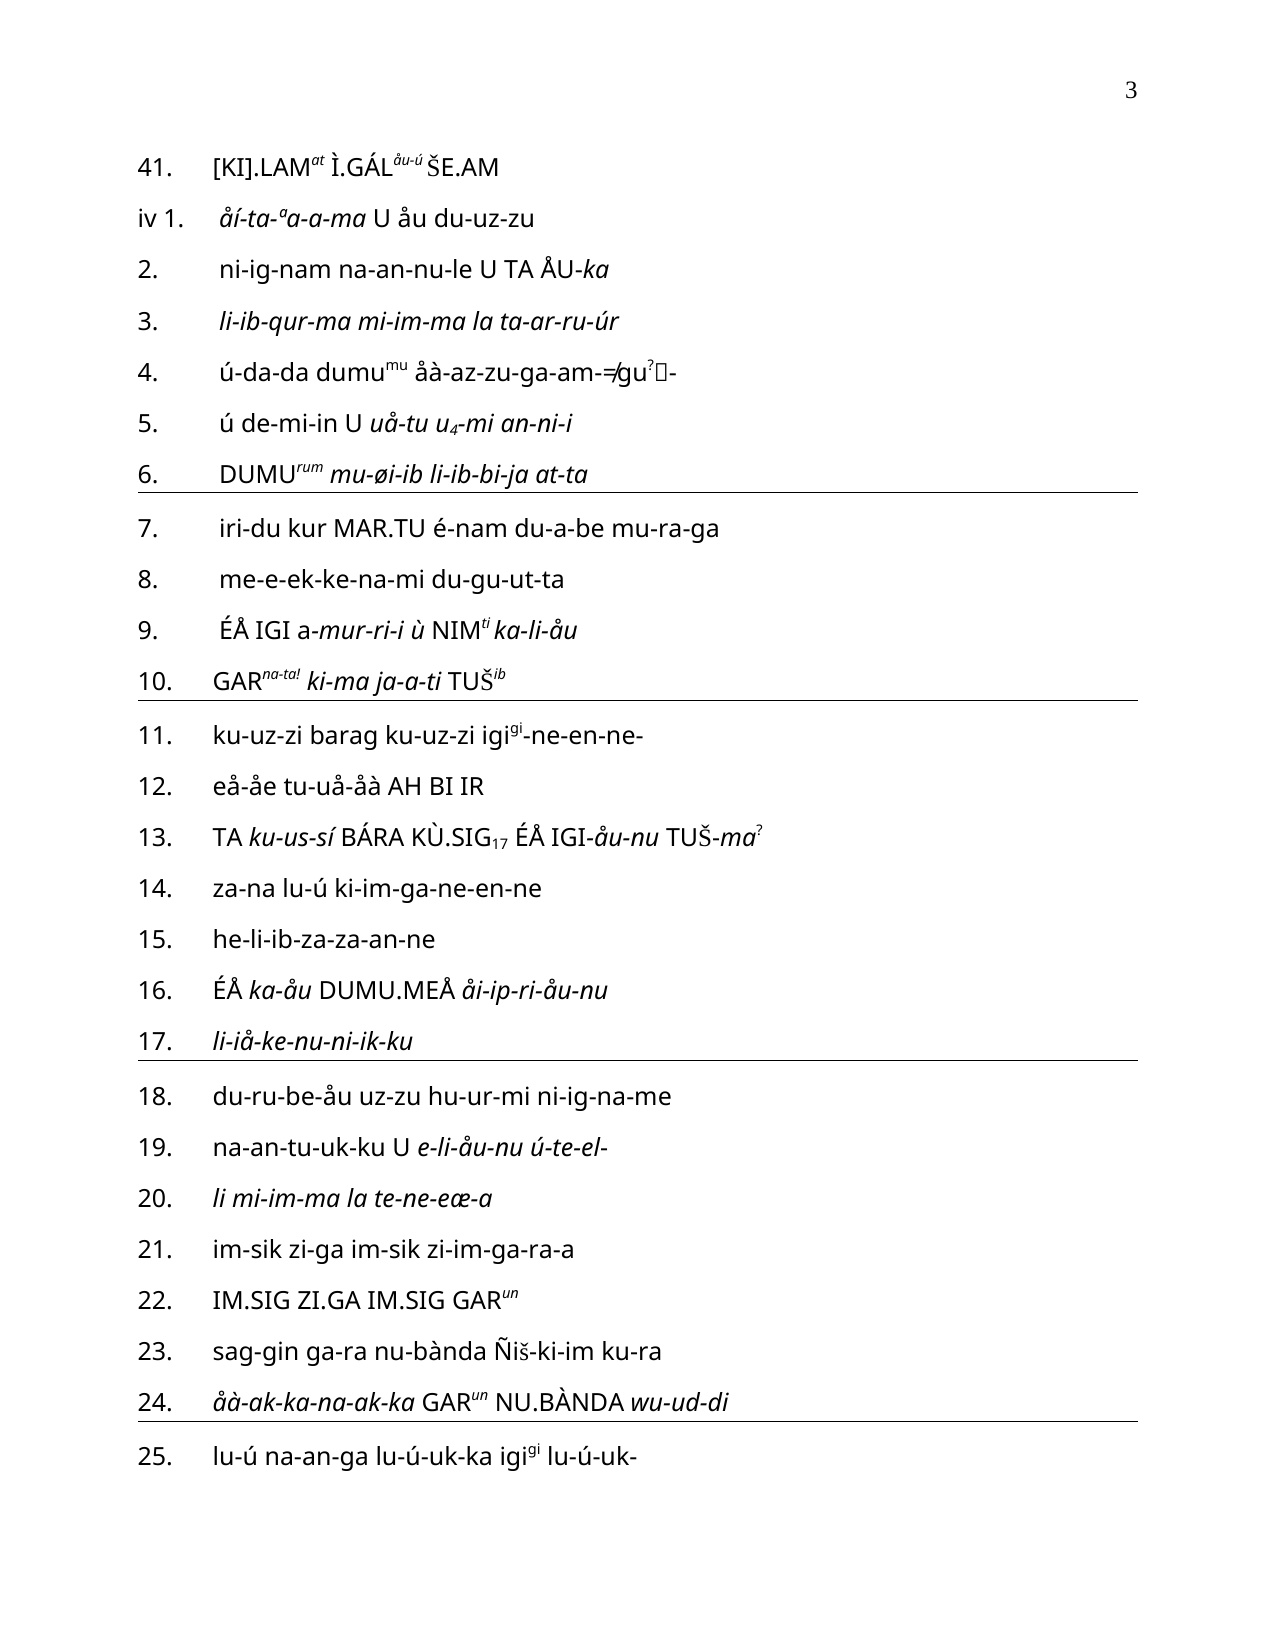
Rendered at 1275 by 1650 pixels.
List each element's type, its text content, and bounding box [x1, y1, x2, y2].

text 21. im-sik zi-ga im-sik zi-im-ga-ra-a [137, 1231, 1138, 1265]
text 11. ku-uz-zi barag ku-uz-zi igigi-ne-en-ne- [137, 718, 1138, 752]
text 12. eå-åe tu-uå-åà AH BI IR [137, 769, 1138, 803]
text 22. IM.SIG ZI.GA IM.SIG GARun [137, 1282, 1138, 1316]
text 13. TA ku-us-sí BÁRA KÙ.SIG17 ÉÅ IGI-åu-nu TUŠ-ma? [137, 820, 1138, 854]
text 10. GARna-ta! ki-ma ja-a-ti TUŠib [137, 663, 1138, 701]
text 24. åà-ak-ka-na-ak-ka GARun NU.BÀNDA wu-ud-di [137, 1384, 1138, 1422]
text 23. sag-gin ga-ra nu-bànda Ñiš-ki-im ku-ra [137, 1333, 1138, 1367]
text 3. li-ib-qur-ma mi-im-ma la ta-ar-ru-úr [137, 303, 1138, 337]
text 9. ÉÅ IGI a-mur-ri-i ù NIMti ka-li-åu [137, 612, 1138, 647]
text 17. li-iå-ke-nu-ni-ik-ku [137, 1024, 1138, 1061]
text 20. li mi-im-ma la te-ne-eæ-a [137, 1180, 1138, 1214]
text 4. ú-da-da dumumu åà-az-zu-ga-am-≠gu?- [137, 354, 1138, 388]
text 7. iri-du kur MAR.TU é-nam du-a-be mu-ra-ga [137, 510, 1138, 544]
text 18. du-ru-be-åu uz-zu hu-ur-mi ni-ig-na-me [137, 1078, 1138, 1112]
text iv 1. åí-ta-ªa-a-ma U åu du-uz-zu [137, 201, 1138, 235]
text 19. na-an-tu-uk-ku U e-li-åu-nu ú-te-el- [137, 1129, 1138, 1163]
text 41. [KI].LAMat Ì.GÁLåu-ú ŠE.AM [137, 150, 1138, 184]
text 6. DUMUrum mu-øi-ib li-ib-bi-ja at-ta [137, 456, 1138, 493]
text 8. me-e-ek-ke-na-mi du-gu-ut-ta [137, 561, 1138, 596]
text 14. za-na lu-ú ki-im-ga-ne-en-ne [137, 871, 1138, 905]
text 5. ú de-mi-in U uå-tu u4-mi an-ni-i [137, 405, 1138, 439]
text 15. he-li-ib-za-za-an-ne [137, 922, 1138, 956]
text 2. ni-ig-nam na-an-nu-le U TA ÅU-ka [137, 252, 1138, 286]
text 25. lu-ú na-an-ga lu-ú-uk-ka igigi lu-ú-uk- [137, 1438, 1138, 1473]
text 16. ÉÅ ka-åu DUMU.MEÅ åi-ip-ri-åu-nu [137, 973, 1138, 1007]
